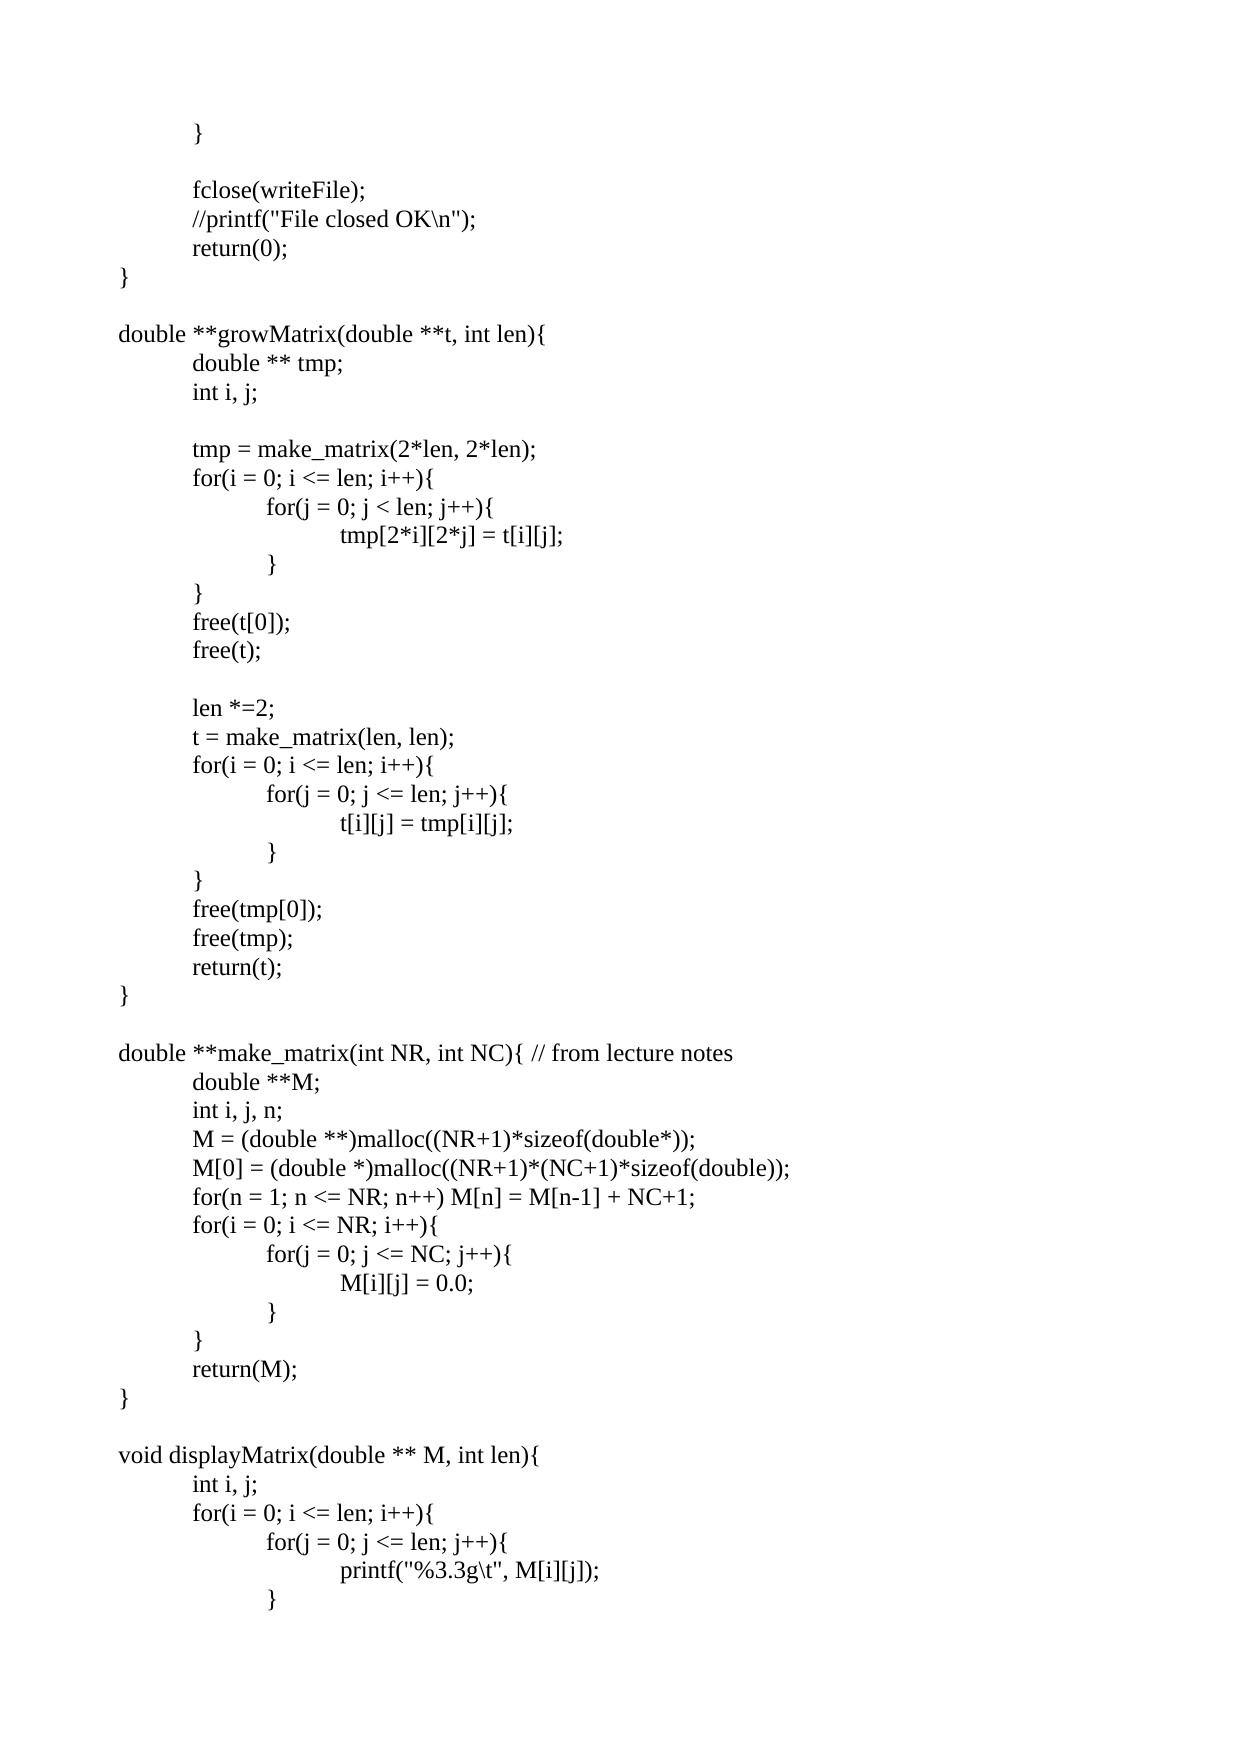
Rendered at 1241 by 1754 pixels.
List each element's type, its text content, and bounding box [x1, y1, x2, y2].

text } [118, 262, 1122, 291]
text M = (double **)malloc((NR+1)*sizeof(double*)); [118, 1124, 1122, 1153]
text for(j = 0; j <= len; j++){ [118, 779, 1122, 808]
text } [118, 1383, 1122, 1412]
text for(i = 0; i <= len; i++){ [118, 463, 1122, 492]
text } [118, 981, 1122, 1009]
text void displayMatrix(double ** M, int len){ [118, 1441, 1122, 1469]
text } [118, 1297, 1122, 1326]
text tmp[2*i][2*j] = t[i][j]; [118, 521, 1122, 549]
text for(j = 0; j <= NC; j++){ [118, 1239, 1122, 1268]
text } [118, 549, 1122, 578]
text } [118, 866, 1122, 894]
text return(M); [118, 1354, 1122, 1383]
text M[0] = (double *)malloc((NR+1)*(NC+1)*sizeof(double)); [118, 1153, 1122, 1182]
text double **make_matrix(int NR, int NC){ // from lecture notes [118, 1038, 1122, 1067]
text len *=2; [118, 693, 1122, 722]
text t = make_matrix(len, len); [118, 722, 1122, 751]
text for(i = 0; i <= len; i++){ [118, 751, 1122, 779]
text for(j = 0; j < len; j++){ [118, 492, 1122, 521]
text free(t); [118, 636, 1122, 664]
text for(i = 0; i <= len; i++){ [118, 1498, 1122, 1527]
text //printf("File closed OK\n"); [118, 204, 1122, 233]
text free(t[0]); [118, 607, 1122, 636]
text double **M; [118, 1067, 1122, 1096]
text M[i][j] = 0.0; [118, 1268, 1122, 1297]
text for(j = 0; j <= len; j++){ [118, 1527, 1122, 1556]
text return(t); [118, 952, 1122, 981]
text int i, j; [118, 377, 1122, 406]
text double **growMatrix(double **t, int len){ [118, 319, 1122, 348]
text } [118, 1326, 1122, 1354]
text printf("%3.3g\t", M[i][j]); [118, 1556, 1122, 1584]
text return(0); [118, 233, 1122, 262]
text for(i = 0; i <= NR; i++){ [118, 1211, 1122, 1239]
text fclose(writeFile); [118, 176, 1122, 204]
text for(n = 1; n <= NR; n++) M[n] = M[n-1] + NC+1; [118, 1182, 1122, 1211]
text int i, j; [118, 1469, 1122, 1498]
text int i, j, n; [118, 1096, 1122, 1124]
text tmp = make_matrix(2*len, 2*len); [118, 434, 1122, 463]
text } [118, 837, 1122, 866]
text } [118, 578, 1122, 607]
text free(tmp[0]); [118, 894, 1122, 923]
text double ** tmp; [118, 348, 1122, 377]
text } [118, 1584, 1122, 1613]
text free(tmp); [118, 923, 1122, 952]
text } [118, 118, 1122, 147]
text t[i][j] = tmp[i][j]; [118, 808, 1122, 837]
